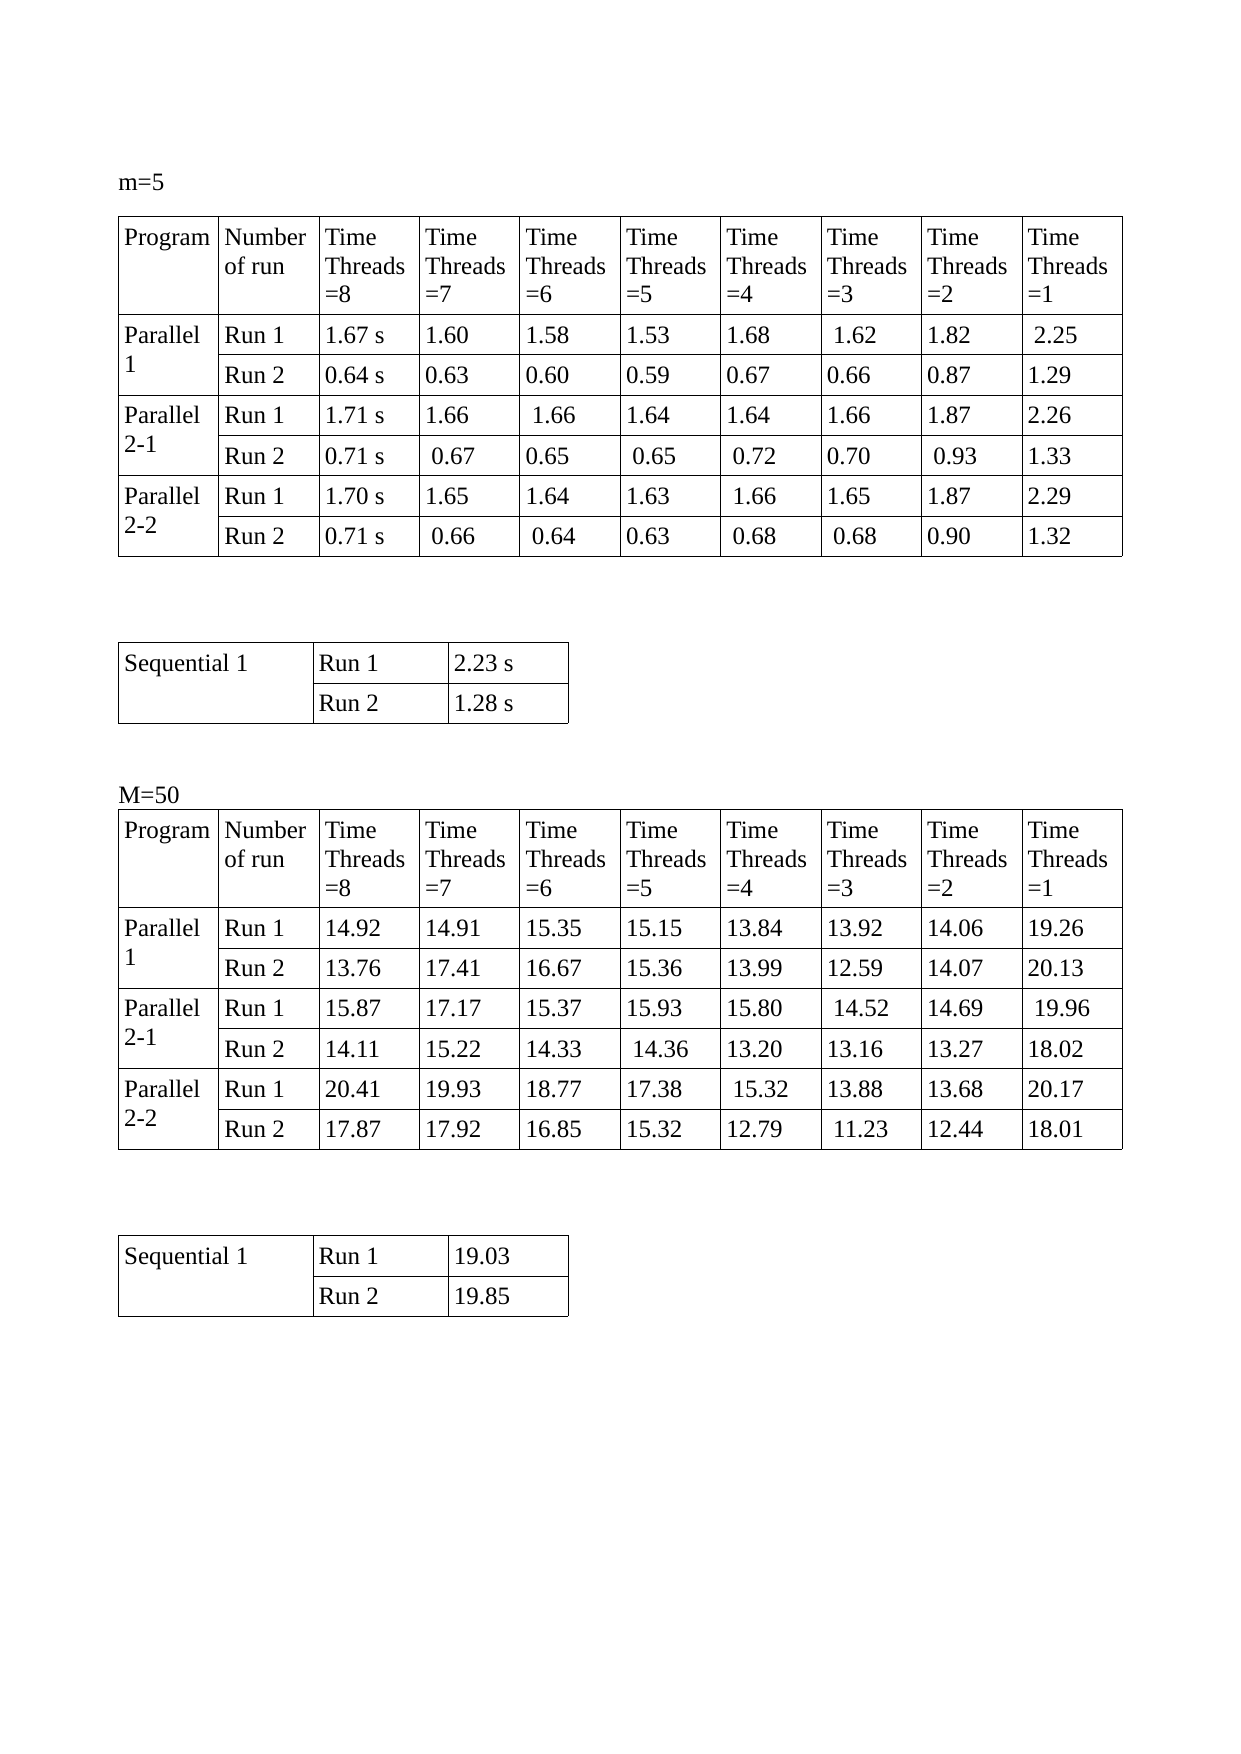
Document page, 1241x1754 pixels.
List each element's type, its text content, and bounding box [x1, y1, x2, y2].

table_cell 1.65 [420, 476, 519, 516]
table_cell 1.28 s [449, 684, 568, 723]
table_cell 20.17 [1023, 1069, 1122, 1109]
table_cell 14.69 [922, 989, 1022, 1028]
table_cell 12.44 [922, 1110, 1022, 1149]
table_cell 16.85 [520, 1110, 620, 1149]
table_cell 0.93 [922, 436, 1022, 475]
table_header Program [119, 217, 218, 314]
table_header Time Threads=2 [922, 217, 1022, 314]
table_cell 12.59 [822, 949, 921, 988]
table_cell 13.16 [822, 1029, 921, 1068]
table_cell Parallel 1 [119, 315, 218, 395]
table_header Time Threads=3 [822, 217, 921, 314]
table_cell Run 1 [219, 989, 319, 1028]
table_cell 0.71 s [320, 517, 419, 556]
table_cell Run 1 [219, 315, 319, 354]
table_cell Parallel 2-1 [119, 989, 218, 1068]
table_cell 2.25 [1023, 315, 1122, 354]
table_cell 15.15 [621, 908, 720, 947]
table_cell 0.90 [922, 517, 1022, 556]
text m=5 [118, 167, 1122, 196]
table_cell 0.67 [420, 436, 519, 475]
table_cell 14.36 [621, 1029, 720, 1068]
table_header Time Threads=7 [420, 217, 519, 314]
table_header Time Threads=6 [520, 217, 620, 314]
table_cell 1.64 [621, 396, 720, 435]
table_cell 0.72 [721, 436, 821, 475]
table_cell Run 2 [219, 1029, 319, 1068]
table_cell 1.62 [822, 315, 921, 354]
table_cell 1.66 [721, 476, 821, 516]
table_cell 13.20 [721, 1029, 821, 1068]
table_cell 0.68 [822, 517, 921, 556]
table_cell 0.71 s [320, 436, 419, 475]
table_cell 1.71 s [320, 396, 419, 435]
text M=50 [118, 781, 1122, 809]
table_header Time Threads=5 [621, 810, 720, 907]
table_cell 17.17 [420, 989, 519, 1028]
table_cell 13.92 [822, 908, 921, 947]
table_cell 18.02 [1023, 1029, 1122, 1068]
table_cell 15.35 [520, 908, 620, 947]
table_cell 14.52 [822, 989, 921, 1028]
table_cell 14.91 [420, 908, 519, 947]
table_header Time Threads=4 [721, 217, 821, 314]
table_cell 13.68 [922, 1069, 1022, 1109]
table_header Time Threads=7 [420, 810, 519, 907]
table_cell 11.23 [822, 1110, 921, 1149]
table_cell 16.67 [520, 949, 620, 988]
table_cell 1.87 [922, 476, 1022, 516]
table_cell Run 1 [219, 476, 319, 516]
table_header Sequential 1 [119, 643, 313, 723]
table_cell 0.63 [420, 355, 519, 395]
table_cell 1.29 [1023, 355, 1122, 395]
table_cell 14.11 [320, 1029, 419, 1068]
table_cell 18.77 [520, 1069, 620, 1109]
table_header Time Threads=4 [721, 810, 821, 907]
table_cell Run 2 [314, 1277, 448, 1316]
table_header Number of run [219, 810, 319, 907]
table_header Program [119, 810, 218, 907]
table_header 2.23 s [449, 643, 568, 683]
table_cell Run 2 [219, 949, 319, 988]
table_cell Parallel 1 [119, 908, 218, 988]
table_cell 1.68 [721, 315, 821, 354]
table_header Time Threads=6 [520, 810, 620, 907]
table_cell 18.01 [1023, 1110, 1122, 1149]
table_cell 13.88 [822, 1069, 921, 1109]
table_cell 1.66 [420, 396, 519, 435]
table_cell Parallel 2-1 [119, 396, 218, 475]
table_header Sequential 1 [119, 1236, 313, 1316]
table_cell 0.64 s [320, 355, 419, 395]
table_cell 17.38 [621, 1069, 720, 1109]
table_cell 1.64 [721, 396, 821, 435]
table_cell 20.41 [320, 1069, 419, 1109]
table_cell 13.99 [721, 949, 821, 988]
table_cell 2.29 [1023, 476, 1122, 516]
table_cell 0.68 [721, 517, 821, 556]
table_cell Run 1 [219, 908, 319, 947]
table_cell 1.32 [1023, 517, 1122, 556]
table_header Time Threads=5 [621, 217, 720, 314]
table_header Number of run [219, 217, 319, 314]
table_header Time Threads=3 [822, 810, 921, 907]
table_cell 0.65 [621, 436, 720, 475]
table_cell 15.93 [621, 989, 720, 1028]
table_cell 1.65 [822, 476, 921, 516]
table_cell 1.64 [520, 476, 620, 516]
table_cell 1.58 [520, 315, 620, 354]
table_cell 17.87 [320, 1110, 419, 1149]
table_cell Parallel 2-2 [119, 476, 218, 556]
table_cell 1.33 [1023, 436, 1122, 475]
table_cell 0.60 [520, 355, 620, 395]
table_cell 1.67 s [320, 315, 419, 354]
table_cell 15.80 [721, 989, 821, 1028]
table_cell 13.84 [721, 908, 821, 947]
table_cell 19.93 [420, 1069, 519, 1109]
table_cell 19.26 [1023, 908, 1122, 947]
table_cell Run 1 [219, 1069, 319, 1109]
table_cell 0.67 [721, 355, 821, 395]
table_cell 13.27 [922, 1029, 1022, 1068]
table_cell 0.70 [822, 436, 921, 475]
table_cell Run 2 [314, 684, 448, 723]
table_header Run 1 [314, 1236, 448, 1276]
table_cell 19.96 [1023, 989, 1122, 1028]
table_header Time Threads=1 [1023, 217, 1122, 314]
table_cell 15.32 [721, 1069, 821, 1109]
table_cell 14.06 [922, 908, 1022, 947]
table_header Time Threads=1 [1023, 810, 1122, 907]
table_cell 1.82 [922, 315, 1022, 354]
table_header Run 1 [314, 643, 448, 683]
table_cell 15.32 [621, 1110, 720, 1149]
table_cell 0.87 [922, 355, 1022, 395]
table_cell 0.66 [822, 355, 921, 395]
table_cell Parallel 2-2 [119, 1069, 218, 1149]
table_cell Run 2 [219, 1110, 319, 1149]
table_cell 1.66 [520, 396, 620, 435]
table_cell 0.64 [520, 517, 620, 556]
table_header 19.03 [449, 1236, 568, 1276]
table_cell 15.37 [520, 989, 620, 1028]
table_cell 0.65 [520, 436, 620, 475]
table_cell Run 2 [219, 355, 319, 395]
table_cell Run 2 [219, 517, 319, 556]
table_cell 12.79 [721, 1110, 821, 1149]
table_cell 17.92 [420, 1110, 519, 1149]
table_cell 14.33 [520, 1029, 620, 1068]
table_cell 2.26 [1023, 396, 1122, 435]
table_cell 1.63 [621, 476, 720, 516]
table_header Time Threads=2 [922, 810, 1022, 907]
table_cell 20.13 [1023, 949, 1122, 988]
table_cell 0.66 [420, 517, 519, 556]
table_cell Run 1 [219, 396, 319, 435]
table_cell 14.07 [922, 949, 1022, 988]
table_cell 15.87 [320, 989, 419, 1028]
table_cell 17.41 [420, 949, 519, 988]
table_header Time Threads=8 [320, 217, 419, 314]
table_cell 14.92 [320, 908, 419, 947]
table_cell 1.87 [922, 396, 1022, 435]
table_cell 1.53 [621, 315, 720, 354]
table_cell 0.63 [621, 517, 720, 556]
table_cell 19.85 [449, 1277, 568, 1316]
table_cell Run 2 [219, 436, 319, 475]
table_cell 1.60 [420, 315, 519, 354]
table_cell 0.59 [621, 355, 720, 395]
table_cell 1.70 s [320, 476, 419, 516]
table_header Time Threads=8 [320, 810, 419, 907]
table_cell 15.22 [420, 1029, 519, 1068]
table_cell 1.66 [822, 396, 921, 435]
table_cell 15.36 [621, 949, 720, 988]
table_cell 13.76 [320, 949, 419, 988]
